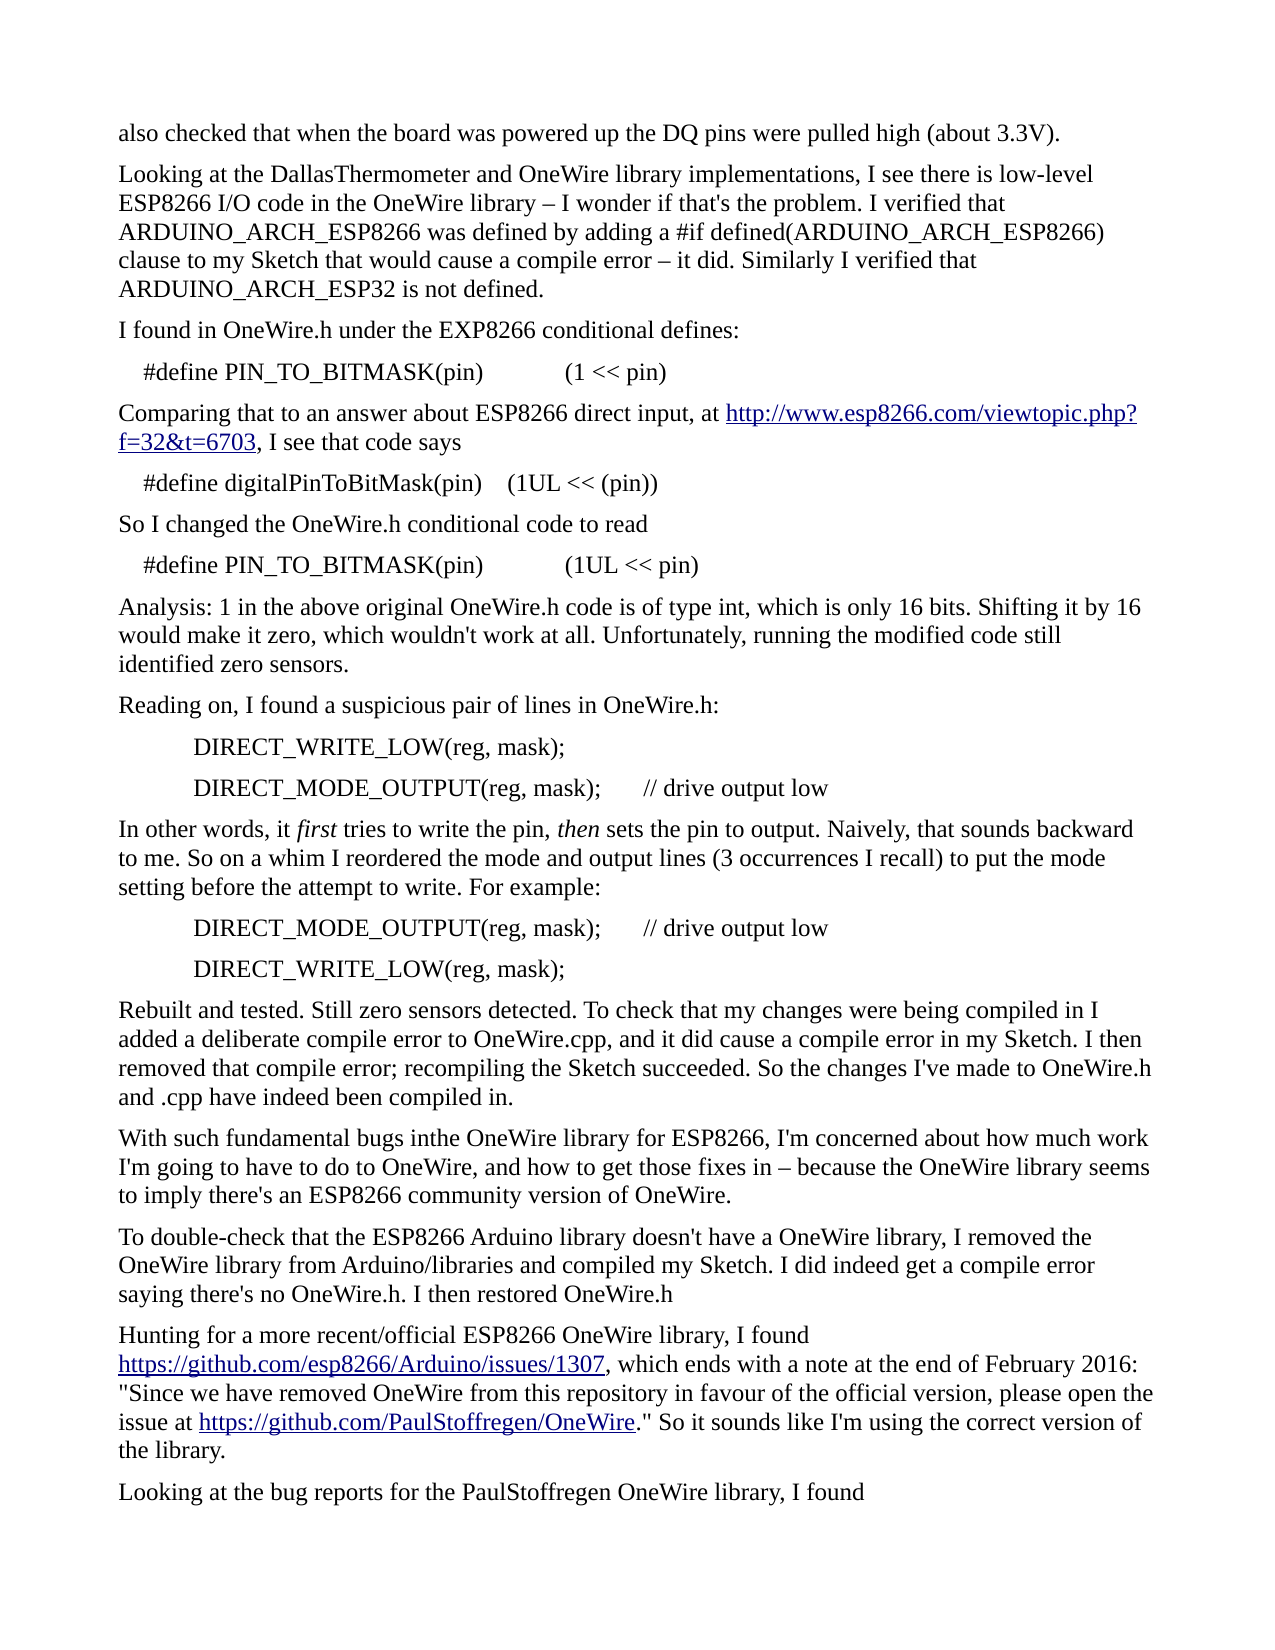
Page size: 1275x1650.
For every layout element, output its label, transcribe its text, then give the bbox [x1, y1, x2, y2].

text also checked that when the board was powered up the DQ pins were pulled high (about 3.3V). [118, 118, 1157, 147]
text Rebuilt and tested. Still zero sensors detected. To check that my changes were being compiled in I added a deliberate compile error to OneWire.cpp, and it did cause a compile error in my Sketch. I then removed that compile error; recompiling the Sketch succeeded. So the changes I've made to OneWire.h and .cpp have indeed been compiled in. [118, 996, 1157, 1111]
text Reading on, I found a suspicious pair of lines in OneWire.h: [118, 691, 1157, 719]
text With such fundamental bugs inthe OneWire library for ESP8266, I'm concerned about how much work I'm going to have to do to OneWire, and how to get those fixes in – because the OneWire library seems to imply there's an ESP8266 community version of OneWire. [118, 1123, 1157, 1209]
text #define digitalPinToBitMask(pin) (1UL << (pin)) [118, 468, 1157, 497]
text I found in OneWire.h under the EXP8266 conditional defines: [118, 316, 1157, 344]
text In other words, it first tries to write the pin, then sets the pin to output. Naively, that sounds backward to me. So on a whim I reordered the mode and output lines (3 occurrences I recall) to put the mode setting before the attempt to write. For example: [118, 814, 1157, 901]
text Looking at the DallasThermometer and OneWire library implementations, I see there is low-level ESP8266 I/O code in the OneWire library – I wonder if that's the problem. I verified that ARDUINO_ARCH_ESP8266 was defined by adding a #if defined(ARDUINO_ARCH_ESP8266) clause to my Sketch that would cause a compile error – it did. Similarly I verified that ARDUINO_ARCH_ESP32 is not defined. [118, 159, 1157, 303]
text So I changed the OneWire.h conditional code to read [118, 509, 1157, 538]
text Hunting for a more recent/official ESP8266 OneWire library, I found https://github.com/esp8266/Arduino/issues/1307, which ends with a note at the end of February 2016: "Since we have removed OneWire from this repository in favour of the official version, please open the issue at https://github.com/PaulStoffregen/OneWire." So it sounds like I'm using the correct version of the library. [118, 1321, 1157, 1464]
text Comparing that to an answer about ESP8266 direct input, at http://www.esp8266.com/viewtopic.php?f=32&t=6703, I see that code says [118, 398, 1157, 456]
text Looking at the bug reports for the PaulStoffregen OneWire library, I found [118, 1477, 1157, 1506]
text #define PIN_TO_BITMASK(pin) (1UL << pin) [118, 551, 1157, 579]
text DIRECT_MODE_OUTPUT(reg, mask); // drive output low [118, 773, 1157, 802]
text DIRECT_WRITE_LOW(reg, mask); [118, 954, 1157, 983]
text Analysis: 1 in the above original OneWire.h code is of type int, which is only 16 bits. Shifting it by 16 would make it zero, which wouldn't work at all. Unfortunately, running the modified code still identified zero sensors. [118, 592, 1157, 678]
text DIRECT_WRITE_LOW(reg, mask); [118, 732, 1157, 761]
text To double-check that the ESP8266 Arduino library doesn't have a OneWire library, I removed the OneWire library from Arduino/libraries and compiled my Sketch. I did indeed get a compile error saying there's no OneWire.h. I then restored OneWire.h [118, 1222, 1157, 1308]
text DIRECT_MODE_OUTPUT(reg, mask); // drive output low [118, 913, 1157, 942]
text #define PIN_TO_BITMASK(pin) (1 << pin) [118, 357, 1157, 386]
